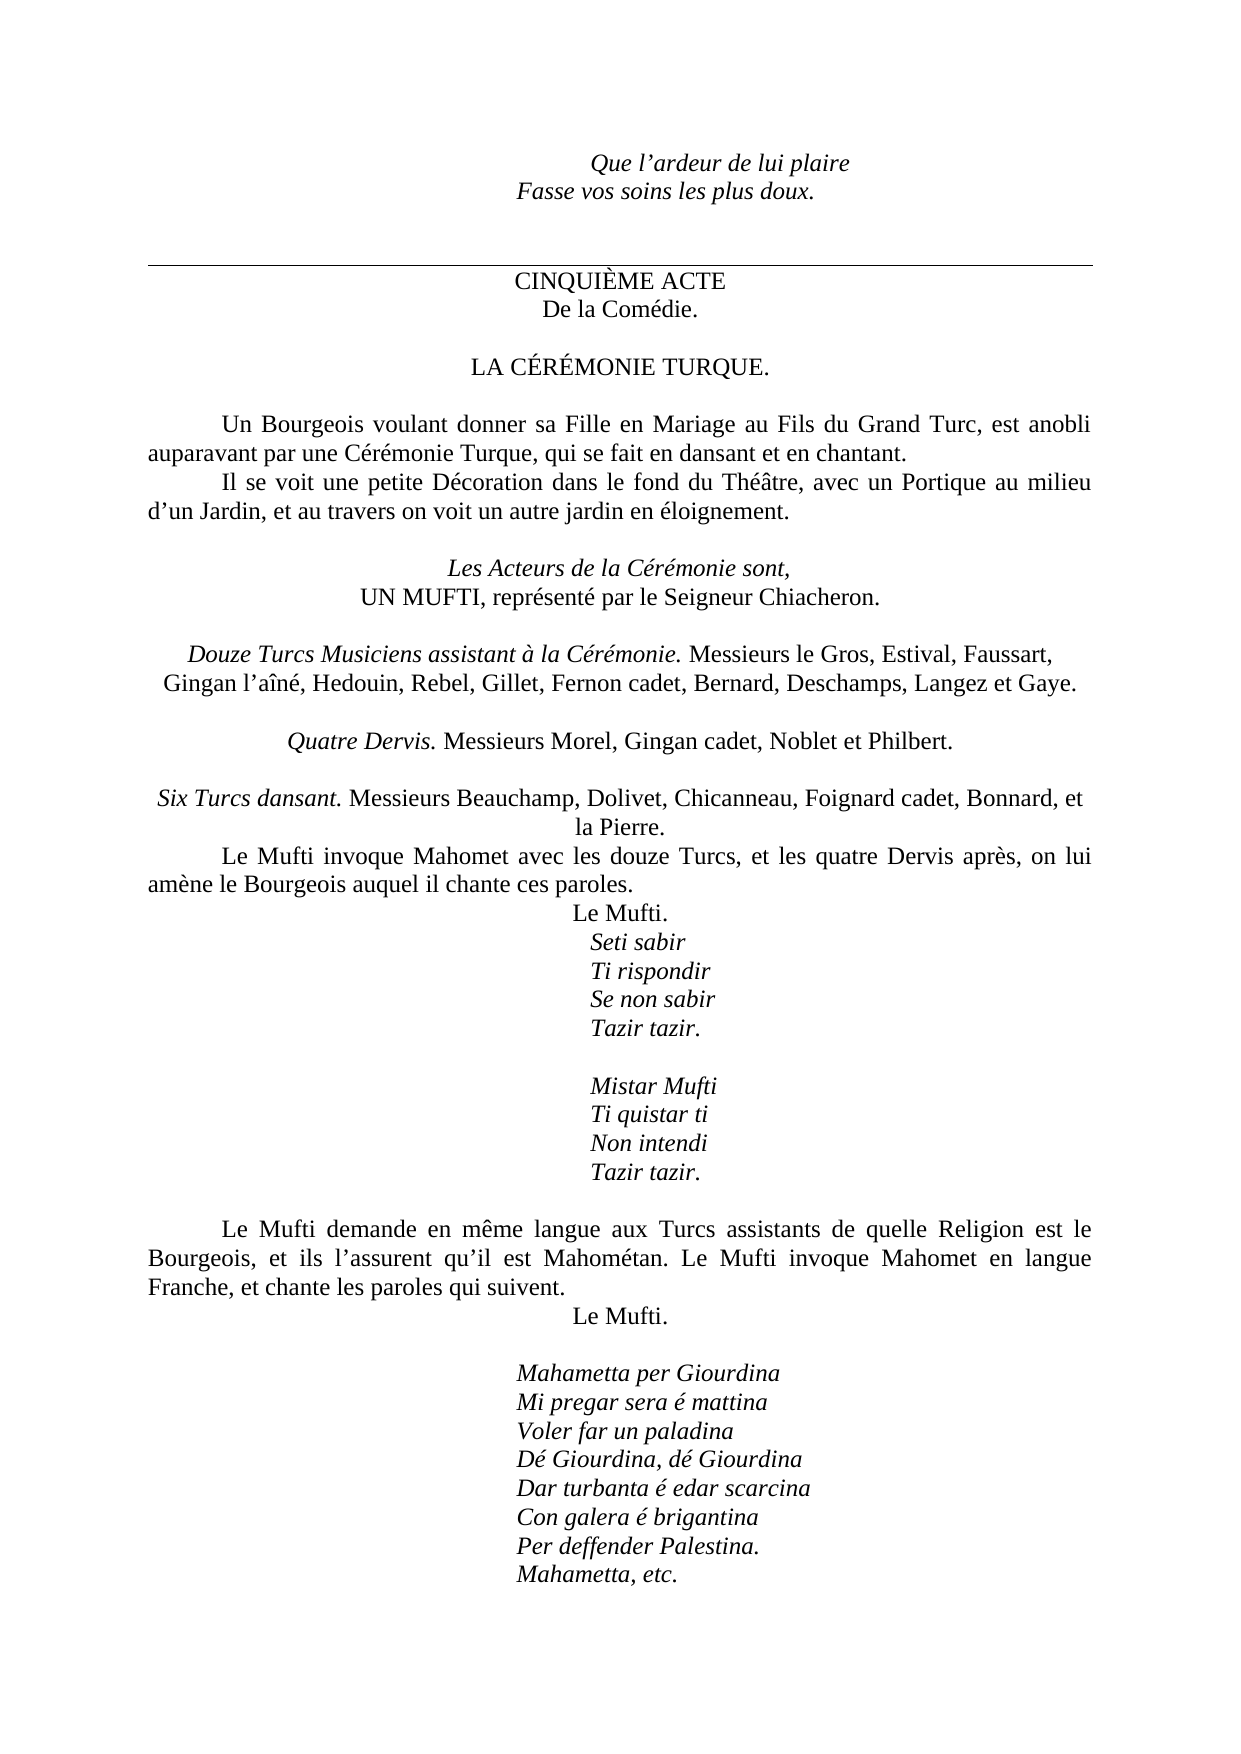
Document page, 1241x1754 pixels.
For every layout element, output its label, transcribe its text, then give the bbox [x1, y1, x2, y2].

text UN MUFTI, représenté par le Seigneur Chiacheron. [148, 582, 1093, 611]
text Les Acteurs de la Cérémonie sont, [148, 553, 1093, 582]
text Mi pregar sera é mattina [516, 1387, 1093, 1416]
text Le Mufti. [148, 898, 1093, 927]
text Que l’ardeur de lui plaire [516, 148, 1093, 176]
text Le Mufti demande en même langue aux Turcs assistants de quelle Religion est le Bourgeois, et ils l’assurent qu’il est Mahométan. Le Mufti invoque Mahomet en langue Franche, et chante les paroles qui suivent. [148, 1214, 1093, 1301]
text De la Comédie. [148, 294, 1093, 323]
text CINQUIÈME ACTE [148, 266, 1093, 294]
text Il se voit une petite Décoration dans le fond du Théâtre, avec un Portique au milieu d’un Jardin, et au travers on voit un autre jardin en éloignement. [148, 467, 1093, 524]
text Non intendi [590, 1128, 1093, 1157]
text Dar turbanta é edar scarcina [516, 1473, 1093, 1502]
text Dé Giourdina, dé Giourdina [516, 1444, 1093, 1473]
text Douze Turcs Musiciens assistant à la Cérémonie. Messieurs le Gros, Estival, Faussart, Gingan l’aîné, Hedouin, Rebel, Gillet, Fernon cadet, Bernard, Deschamps, Langez et Gaye. [148, 639, 1093, 697]
text Quatre Dervis. Messieurs Morel, Gingan cadet, Noblet et Philbert. [148, 726, 1093, 754]
text Voler far un paladina [516, 1416, 1093, 1444]
text Con galera é brigantina [516, 1502, 1093, 1531]
text Le Mufti. [148, 1301, 1093, 1329]
text Se non sabir [590, 984, 1093, 1013]
text Ti rispondir [590, 956, 1093, 984]
text LA CÉRÉMONIE TURQUE. [148, 352, 1093, 381]
text Tazir tazir. [590, 1157, 1093, 1186]
text Tazir tazir. [590, 1013, 1093, 1042]
text Le Mufti invoque Mahomet avec les douze Turcs, et les quatre Dervis après, on lui amène le Bourgeois auquel il chante ces paroles. [148, 841, 1093, 898]
text Fasse vos soins les plus doux. [516, 176, 1093, 205]
text Ti quistar ti [590, 1099, 1093, 1128]
text Per deffender Palestina. [443, 1531, 1093, 1559]
text Six Turcs dansant. Messieurs Beauchamp, Dolivet, Chicanneau, Foignard cadet, Bonnard, et la Pierre. [148, 783, 1093, 841]
text Mahametta, etc. [443, 1559, 1093, 1588]
text Seti sabir [590, 927, 1093, 956]
text Un Bourgeois voulant donner sa Fille en Mariage au Fils du Grand Turc, est anobli auparavant par une Cérémonie Turque, qui se fait en dansant et en chantant. [148, 409, 1093, 467]
text Mistar Mufti [590, 1071, 1093, 1099]
text Mahametta per Giourdina [516, 1358, 1093, 1387]
